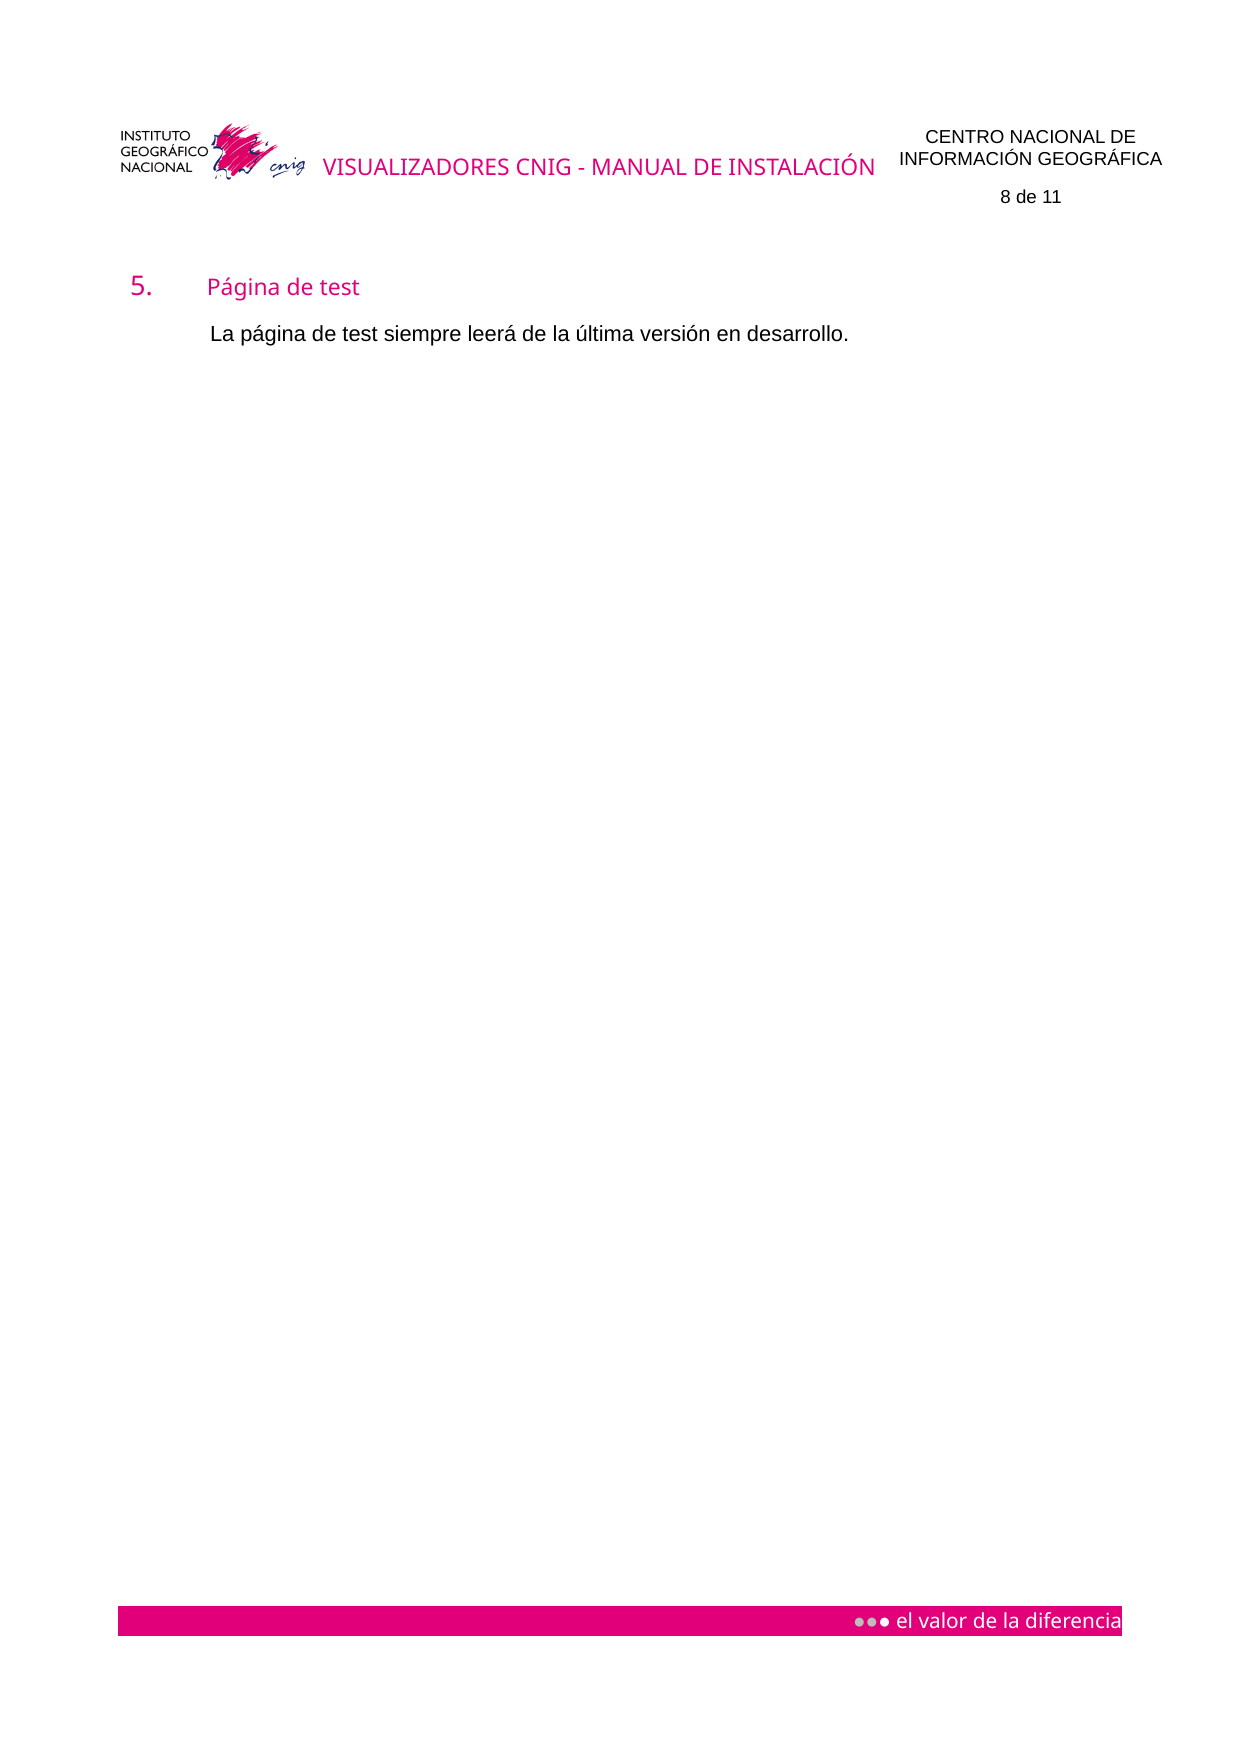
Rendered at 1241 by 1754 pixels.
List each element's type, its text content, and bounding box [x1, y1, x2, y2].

subtitle Página de test [130, 266, 1122, 303]
picture [118, 118, 307, 183]
text La página de test siempre leerá de la última versión en desarrollo. [210, 321, 1122, 346]
